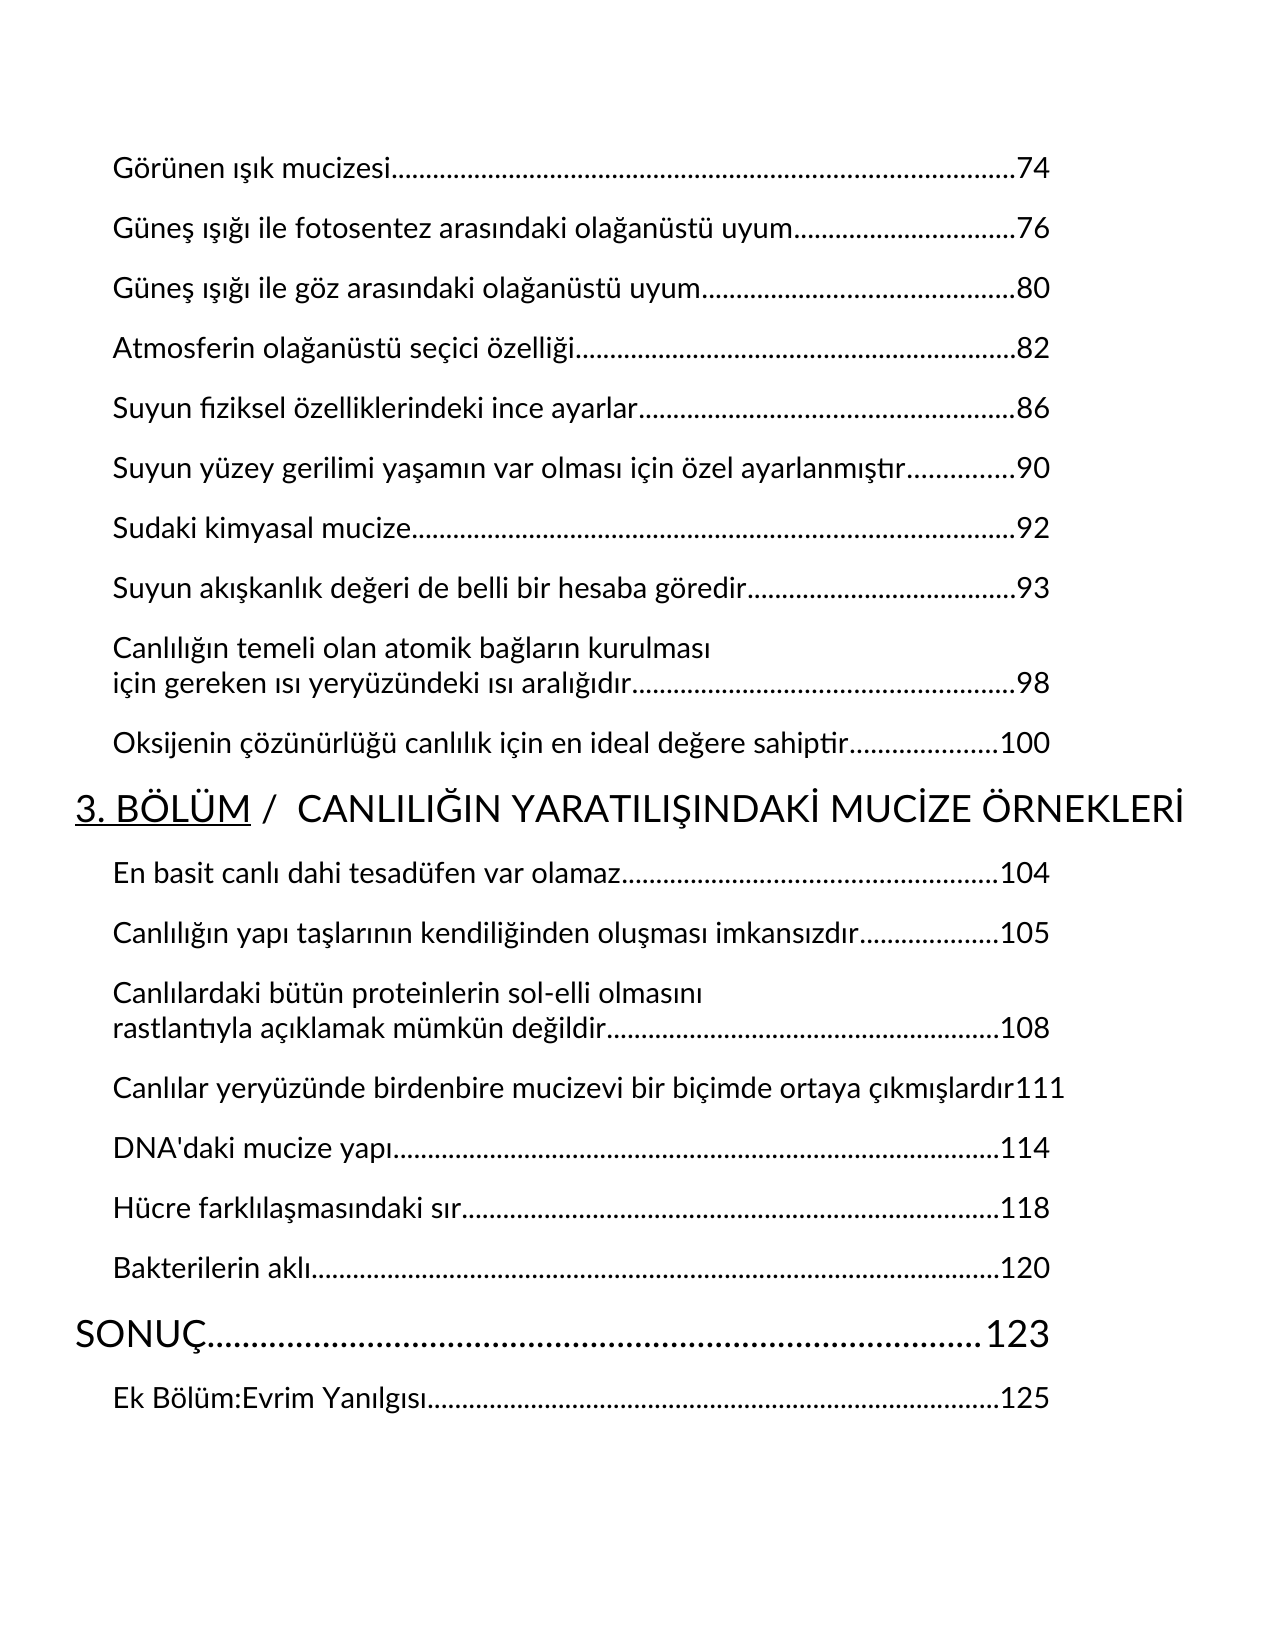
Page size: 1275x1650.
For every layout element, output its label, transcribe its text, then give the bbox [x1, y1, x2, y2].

subtitle SONUÇ 123 [75, 1310, 1200, 1355]
subtitle Canlılar yeryüzünde birdenbire mucizevi bir biçimde ortaya çıkmışlardır 111 [112, 1070, 1200, 1105]
subtitle Suyun akışkanlık değeri de belli bir hesaba göredir 93 [112, 570, 1200, 605]
subtitle Güneş ışığı ile göz arasındaki olağanüstü uyum 80 [112, 270, 1200, 305]
subtitle DNA'daki mucize yapı 114 [112, 1130, 1200, 1165]
subtitle Sudaki kimyasal mucize 92 [112, 510, 1200, 545]
subtitle Oksijenin çözünürlüğü canlılık için en ideal değere sahiptir 100 [112, 725, 1200, 760]
subtitle Güneş ışığı ile fotosentez arasındaki olağanüstü uyum 76 [112, 210, 1200, 245]
subtitle 3. BÖLÜM / CANLILIĞIN YARATILIŞINDAKİ MUCİZE ÖRNEKLERİ [75, 785, 1200, 830]
subtitle Suyun fiziksel özelliklerindeki ince ayarlar 86 [112, 390, 1200, 425]
subtitle Canlılığın yapı taşlarının kendiliğinden oluşması imkansızdır 105 [112, 915, 1200, 950]
subtitle Atmosferin olağanüstü seçici özelliği 82 [112, 330, 1200, 365]
subtitle Bakterilerin aklı 120 [112, 1250, 1200, 1285]
subtitle Suyun yüzey gerilimi yaşamın var olması için özel ayarlanmıştır 90 [112, 450, 1200, 485]
subtitle Hücre farklılaşmasındaki sır 118 [112, 1190, 1200, 1225]
subtitle Görünen ışık mucizesi 74 [112, 150, 1200, 185]
subtitle En basit canlı dahi tesadüfen var olamaz 104 [112, 855, 1200, 890]
subtitle Canlılığın temeli olan atomik bağların kurulması için gereken ısı yeryüzündeki ısı aralığıdır 98 [112, 630, 1200, 700]
subtitle Canlılardaki bütün proteinlerin sol-elli olmasını rastlantıyla açıklamak mümkün değildir 108 [112, 975, 1200, 1045]
subtitle Ek Bölüm:Evrim Yanılgısı 125 [112, 1380, 1200, 1415]
